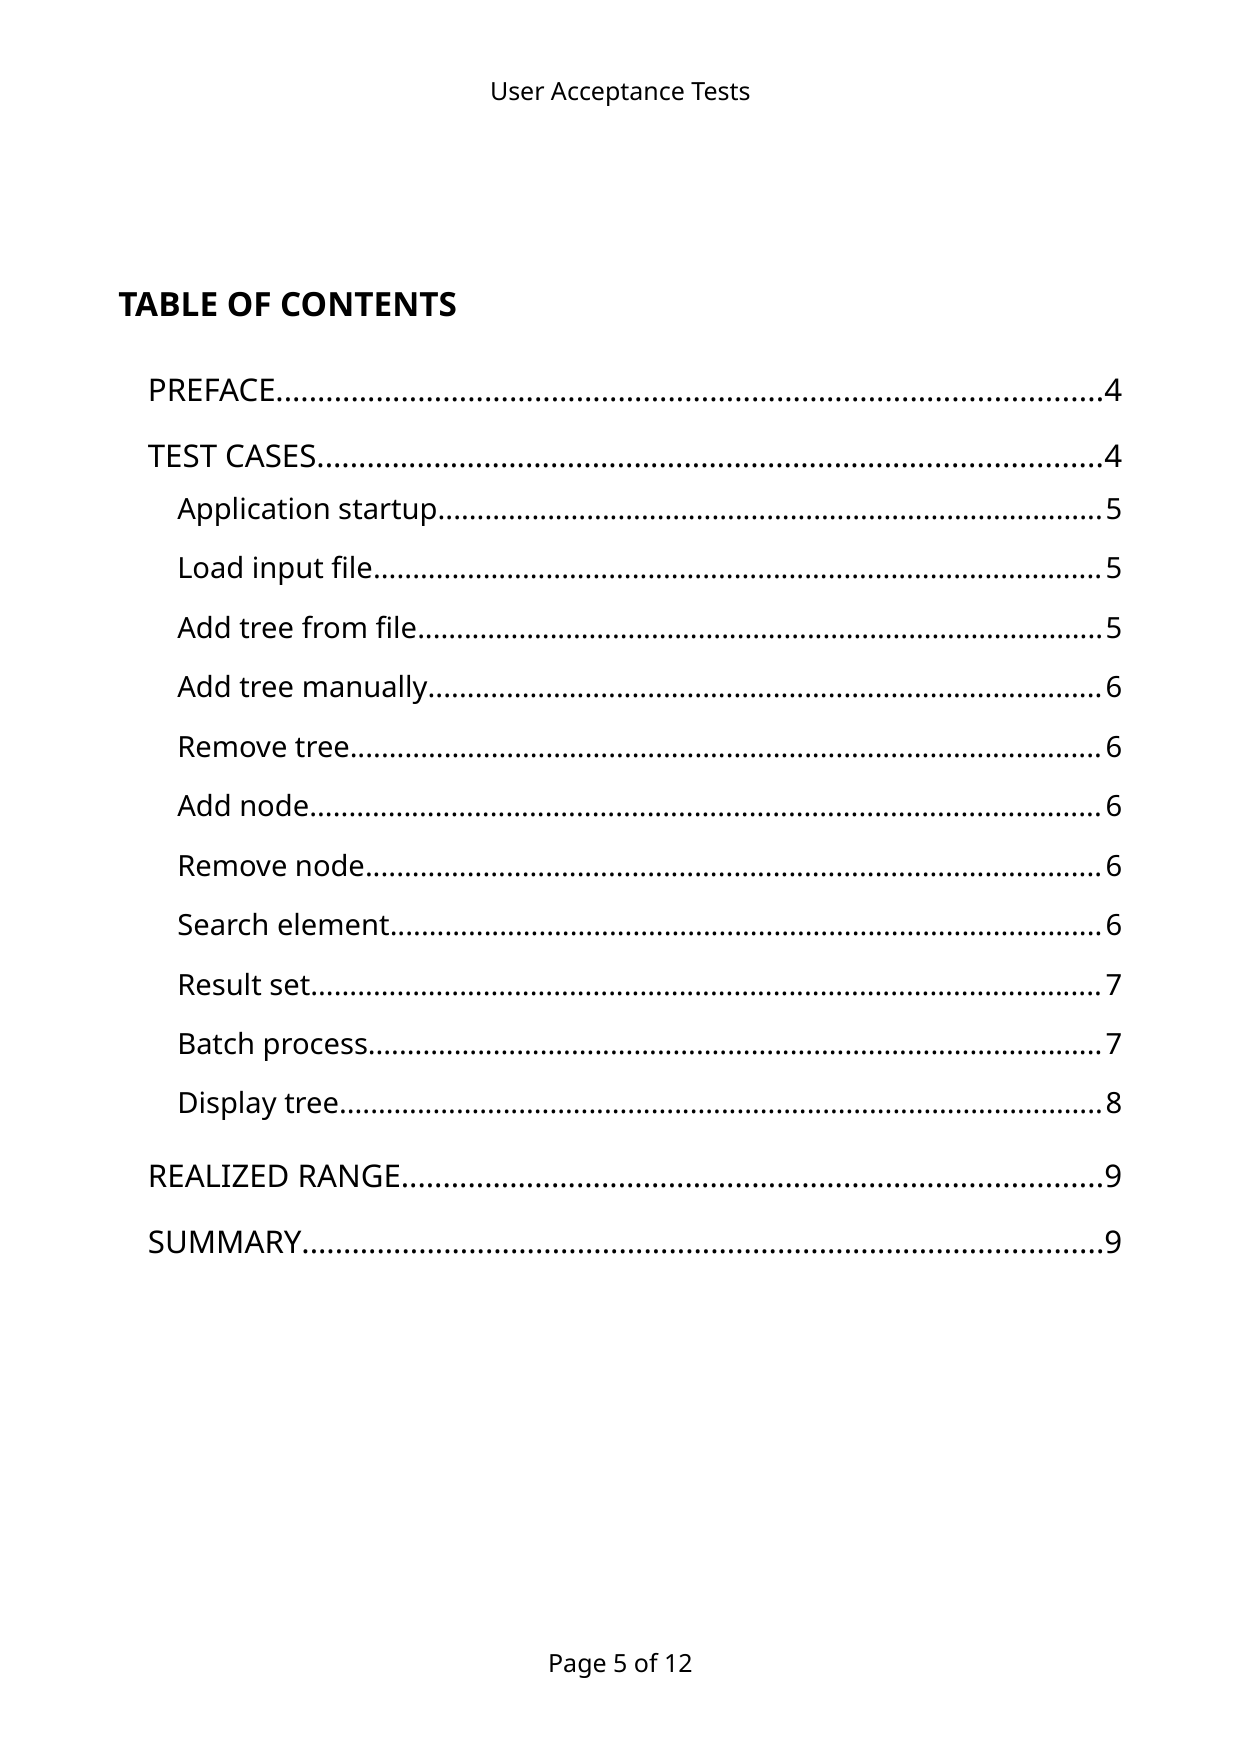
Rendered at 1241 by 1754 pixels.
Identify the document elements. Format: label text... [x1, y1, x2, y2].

text Display tree 8 [177, 1083, 1122, 1122]
subtitle Table of Contents [118, 281, 1122, 326]
text Remove node 6 [177, 845, 1122, 884]
text Load input file 5 [177, 547, 1122, 587]
text Add node 6 [177, 785, 1122, 825]
text Add tree manually 6 [177, 666, 1122, 706]
text REALIZED RANGE 9 [148, 1154, 1122, 1197]
text Result set 7 [177, 964, 1122, 1003]
text Test cases 4 [148, 434, 1122, 476]
text SUMMARY 9 [148, 1220, 1122, 1263]
text Application startup 5 [177, 488, 1122, 528]
text PREFACE 4 [148, 367, 1122, 410]
text Remove tree 6 [177, 726, 1122, 766]
text Search element 6 [177, 904, 1122, 944]
text Batch process 7 [177, 1023, 1122, 1063]
text Add tree from file 5 [177, 607, 1122, 647]
